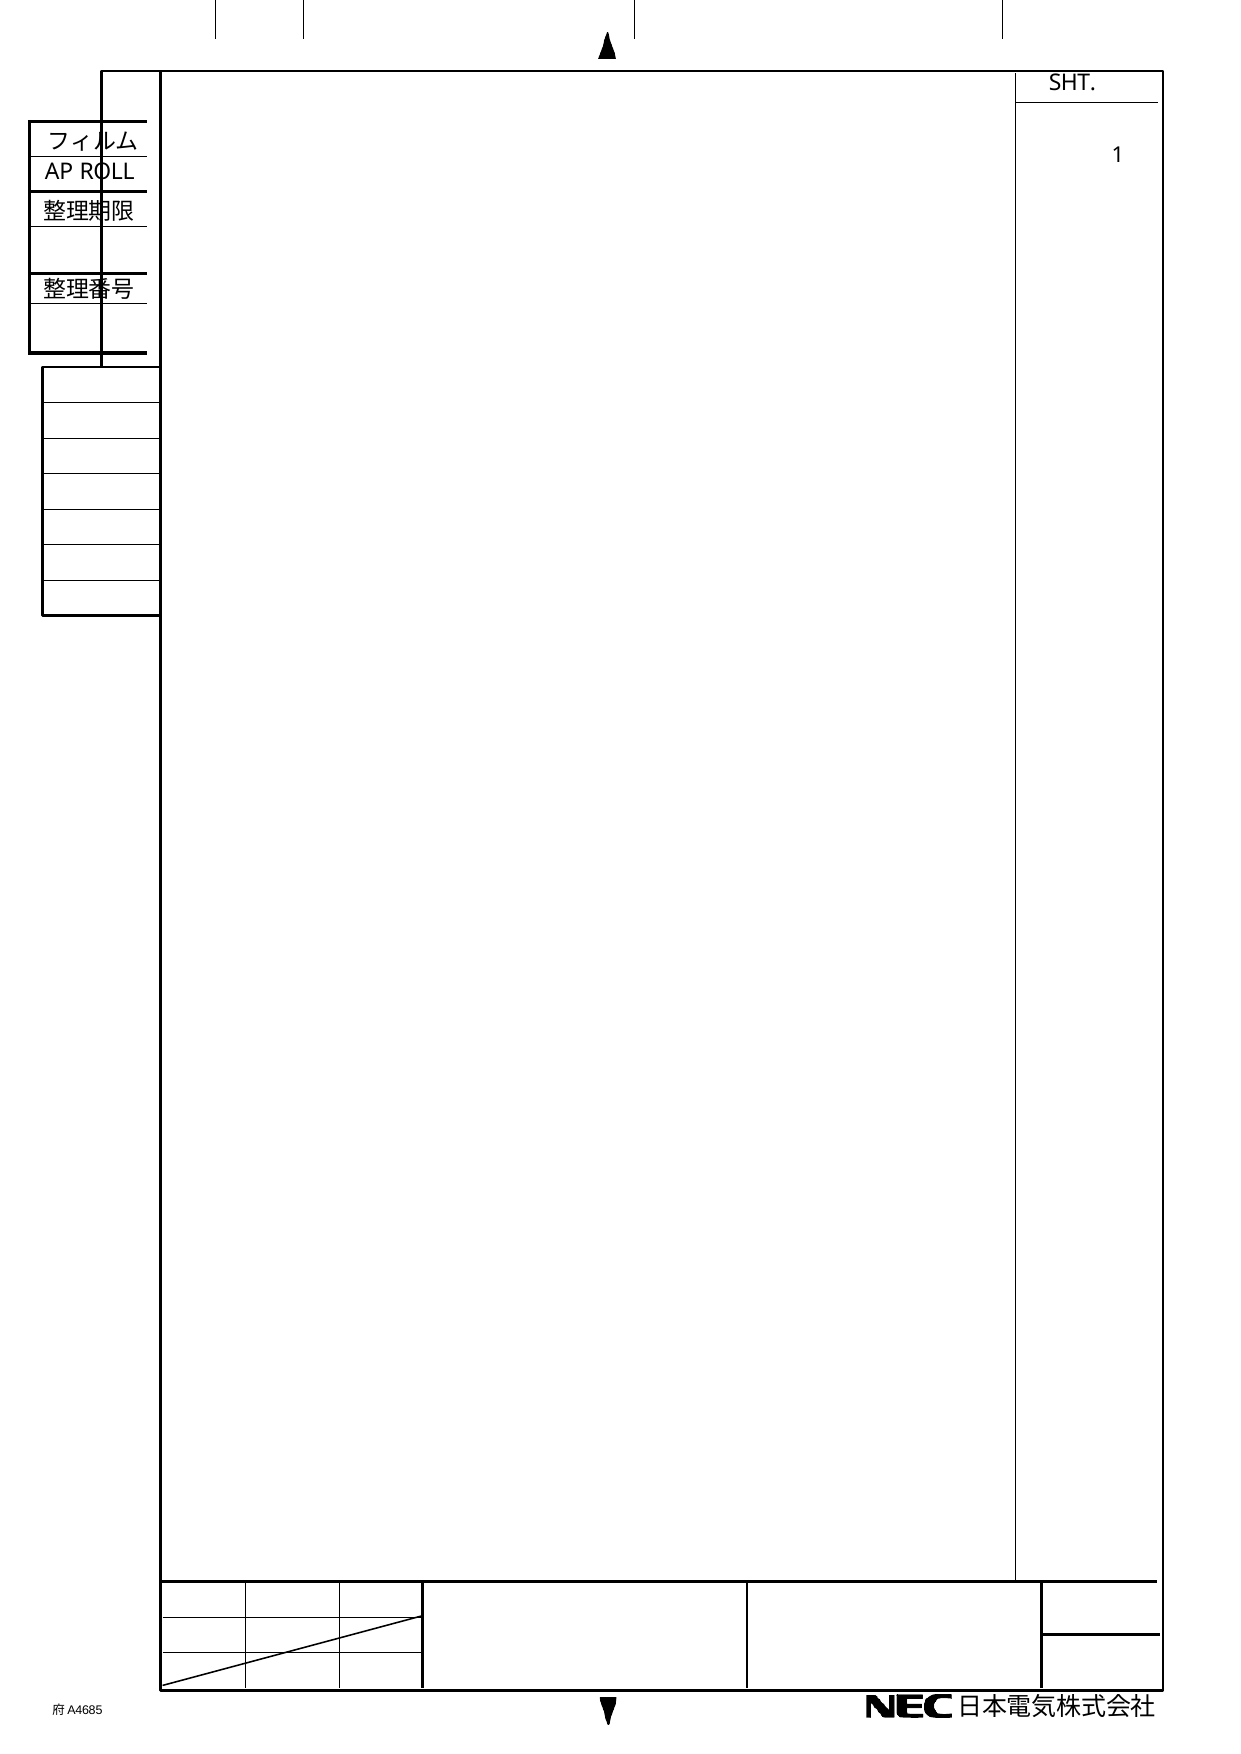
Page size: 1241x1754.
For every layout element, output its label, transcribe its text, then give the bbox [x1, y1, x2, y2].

text [31, 142, 39, 156]
picture [598, 32, 616, 59]
text 整理期限 [31, 193, 147, 226]
text SHT. [1048, 72, 1213, 95]
text 1 [147, 142, 1125, 167]
text フィルム [39, 123, 147, 156]
text AP ROLL [32, 157, 147, 185]
picture [599, 1697, 617, 1725]
text 整理番号 [31, 275, 147, 303]
picture [866, 1694, 952, 1718]
